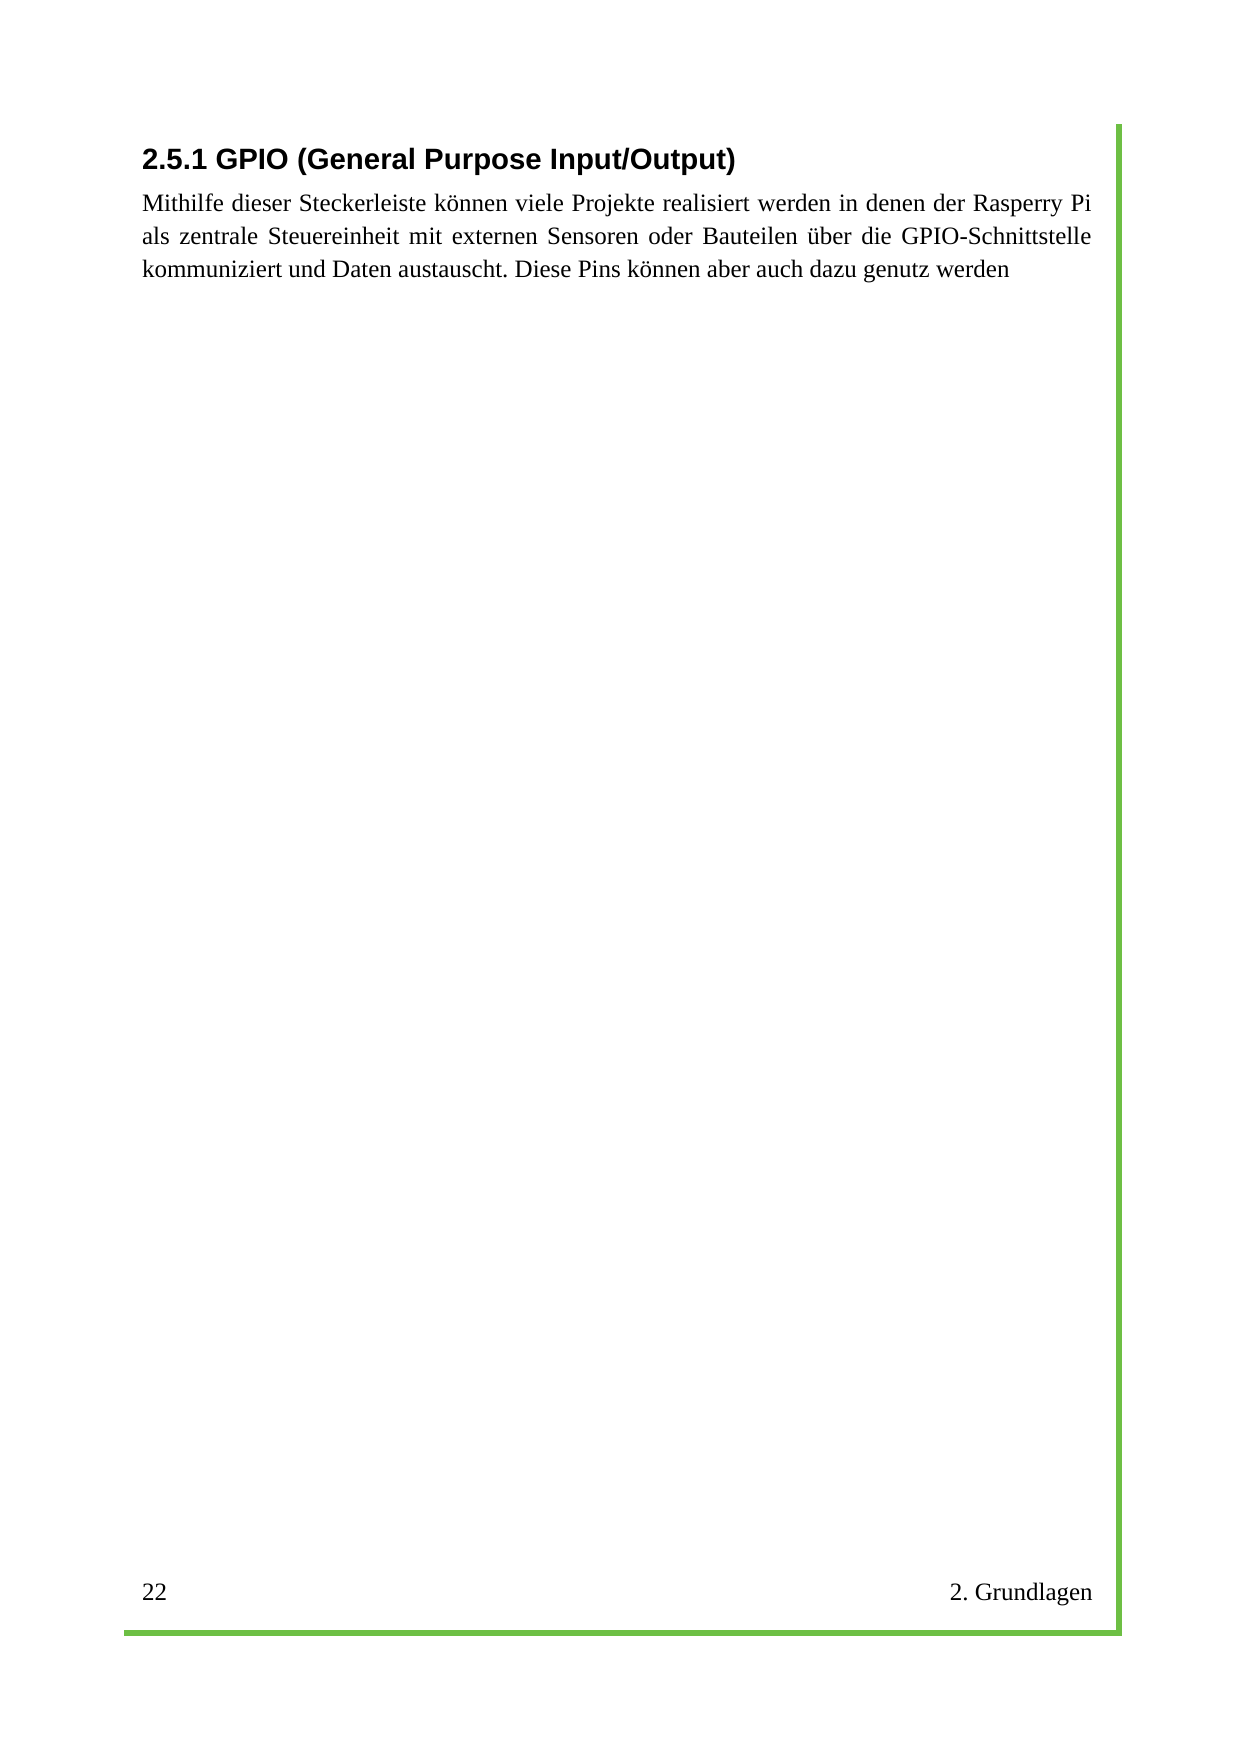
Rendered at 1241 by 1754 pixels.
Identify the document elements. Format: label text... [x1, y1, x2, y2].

text Mithilfe dieser Steckerleiste können viele Projekte realisiert werden in denen der Rasperry Pi als zentrale Steuereinheit mit externen Sensoren oder Bauteilen über die GPIO-Schnittstelle kommuniziert und Daten austauscht. Diese Pins können aber auch dazu genutz werden [142, 188, 1092, 283]
subtitle 2.5.1 GPIO (General Purpose Input/Output) [142, 142, 1092, 176]
